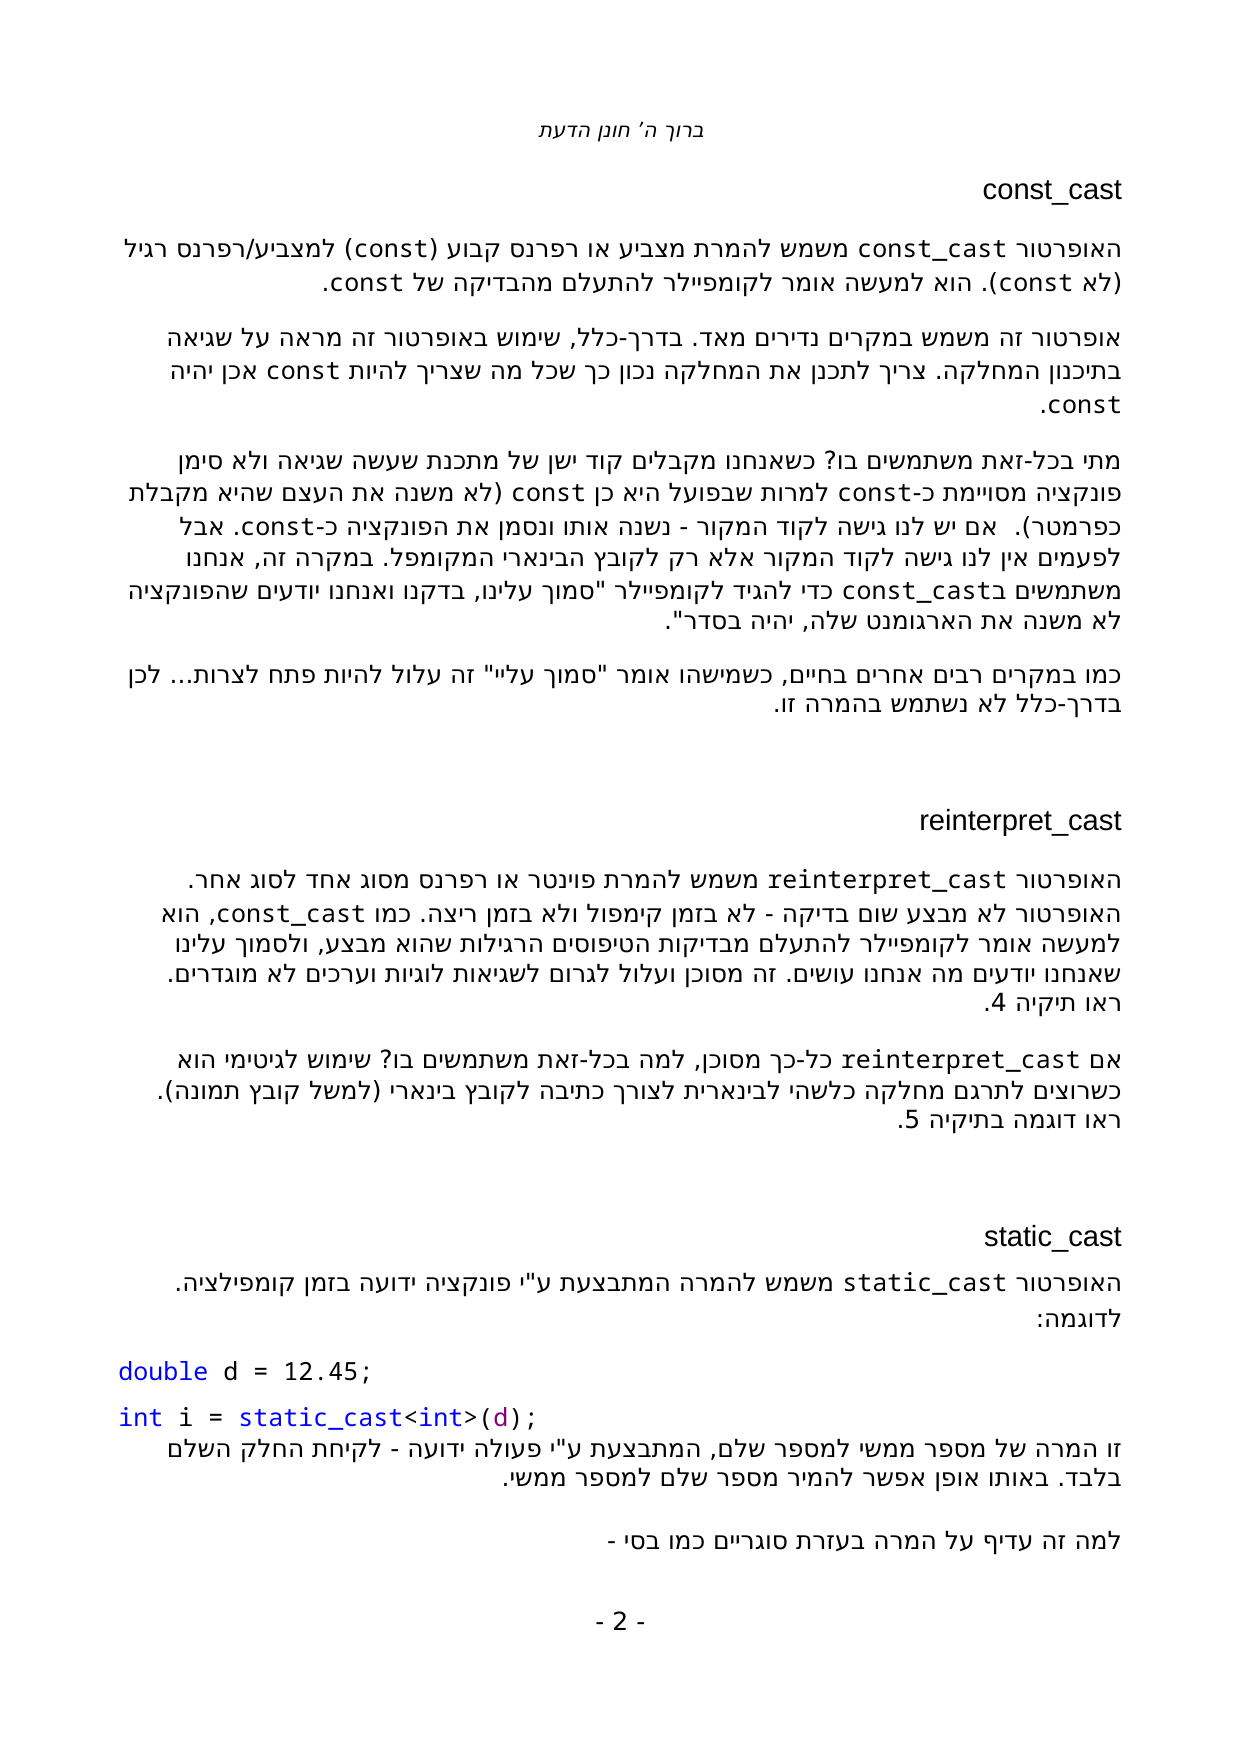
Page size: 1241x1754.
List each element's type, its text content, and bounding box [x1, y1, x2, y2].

text int i = static_cast<int>(d); [118, 1400, 1122, 1434]
subtitle האופרטור reinterpret_cast משמש להמרת פוינטר או רפרנס מסוג אחד לסוג אחר. האופרטור לא מבצע שום בדיקה - לא בזמן קימפול ולא בזמן ריצה. כמו const_cast, הוא למעשה אומר לקומפיילר להתעלם מבדיקות הטיפוסים הרגילות שהוא מבצע, ולסמוך עלינו שאנחנו יודעים מה אנחנו עושים. זה מסוכן ועלול לגרום לשגיאות לוגיות וערכים לא מוגדרים. ראו תיקיה 4. [118, 861, 1122, 1017]
subtitle האופרטור const_cast משמש להמרת מצביע או רפרנס קבוע (const) למצביע/רפרנס רגיל (לא const). הוא למעשה אומר לקומפיילר להתעלם מהבדיקה של const. [118, 230, 1122, 298]
subtitle static_cast [118, 1218, 1122, 1252]
text double d = 12.45; [118, 1354, 1122, 1388]
text זו המרה של מספר ממשי למספר שלם, המתבצעת ע"י פעולה ידועה - לקיחת החלק השלם בלבד. באותו אופן אפשר להמיר מספר שלם למספר ממשי. [118, 1434, 1122, 1492]
subtitle const_cast [118, 172, 1122, 205]
subtitle כמו במקרים רבים אחרים בחיים, כשמישהו אומר "סמוך עליי" זה עלול להיות פתח לצרות... לכן בדרך-כלל לא נשתמש בהמרה זו. [118, 661, 1122, 719]
subtitle אופרטור זה משמש במקרים נדירים מאד. בדרך-כלל, שימוש באופרטור זה מראה על שגיאה בתיכנון המחלקה. צריך לתכנן את המחלקה נכון כך שכל מה שצריך להיות const אכן יהיה const. [118, 323, 1122, 421]
text למה זה עדיף על המרה בעזרת סוגריים כמו בסי - [118, 1526, 1122, 1555]
subtitle מתי בכל-זאת משתמשים בו? כשאנחנו מקבלים קוד ישן של מתכנת שעשה שגיאה ולא סימן פונקציה מסויימת כ-const למרות שבפועל היא כן const (לא משנה את העצם שהיא מקבלת כפרמטר). אם יש לנו גישה לקוד המקור - נשנה אותו ונסמן את הפונקציה כ-const. אבל לפעמים אין לנו גישה לקוד המקור אלא רק לקובץ הבינארי המקומפל. במקרה זה, אנחנו משתמשים בconst_cast כדי להגיד לקומפיילר "סמוך עלינו, בדקנו ואנחנו יודעים שהפונקציה לא משנה את הארגומנט שלה, יהיה בסדר". [118, 446, 1122, 636]
subtitle reinterpret_cast [118, 803, 1122, 836]
text האופרטור static_cast משמש להמרה המתבצעת ע"י פונקציה ידועה בזמן קומפילציה. לדוגמה: [118, 1264, 1122, 1334]
subtitle אם reinterpret_cast כל-כך מסוכן, למה בכל-זאת משתמשים בו? שימוש לגיטימי הוא כשרוצים לתרגם מחלקה כלשהי לבינארית לצורך כתיבה לקובץ בינארי (למשל קובץ תמונה). ראו דוגמה בתיקיה 5. [118, 1042, 1122, 1134]
